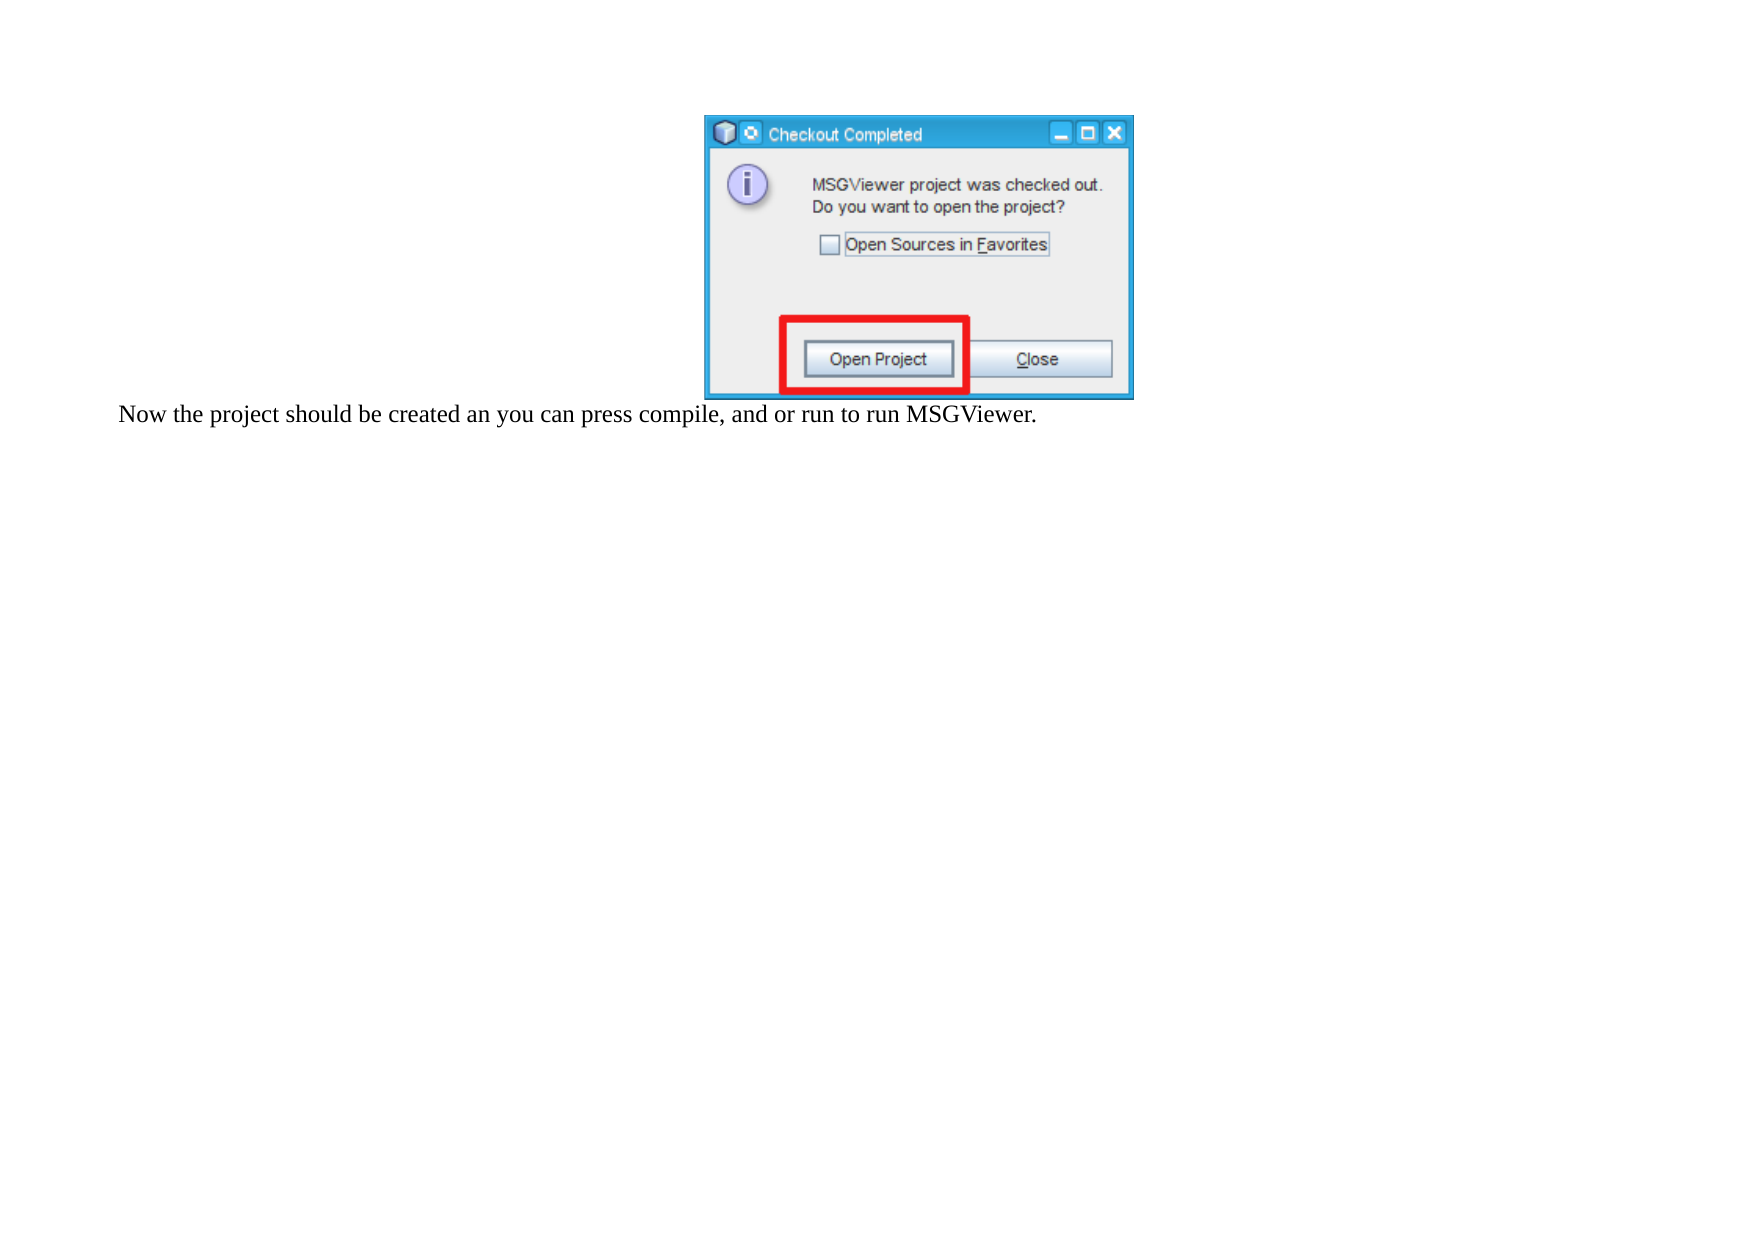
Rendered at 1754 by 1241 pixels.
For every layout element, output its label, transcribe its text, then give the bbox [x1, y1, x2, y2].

picture [704, 115, 1134, 400]
text Now the project should be created an you can press compile, and or run to run MSGViewer. [118, 214, 1636, 428]
